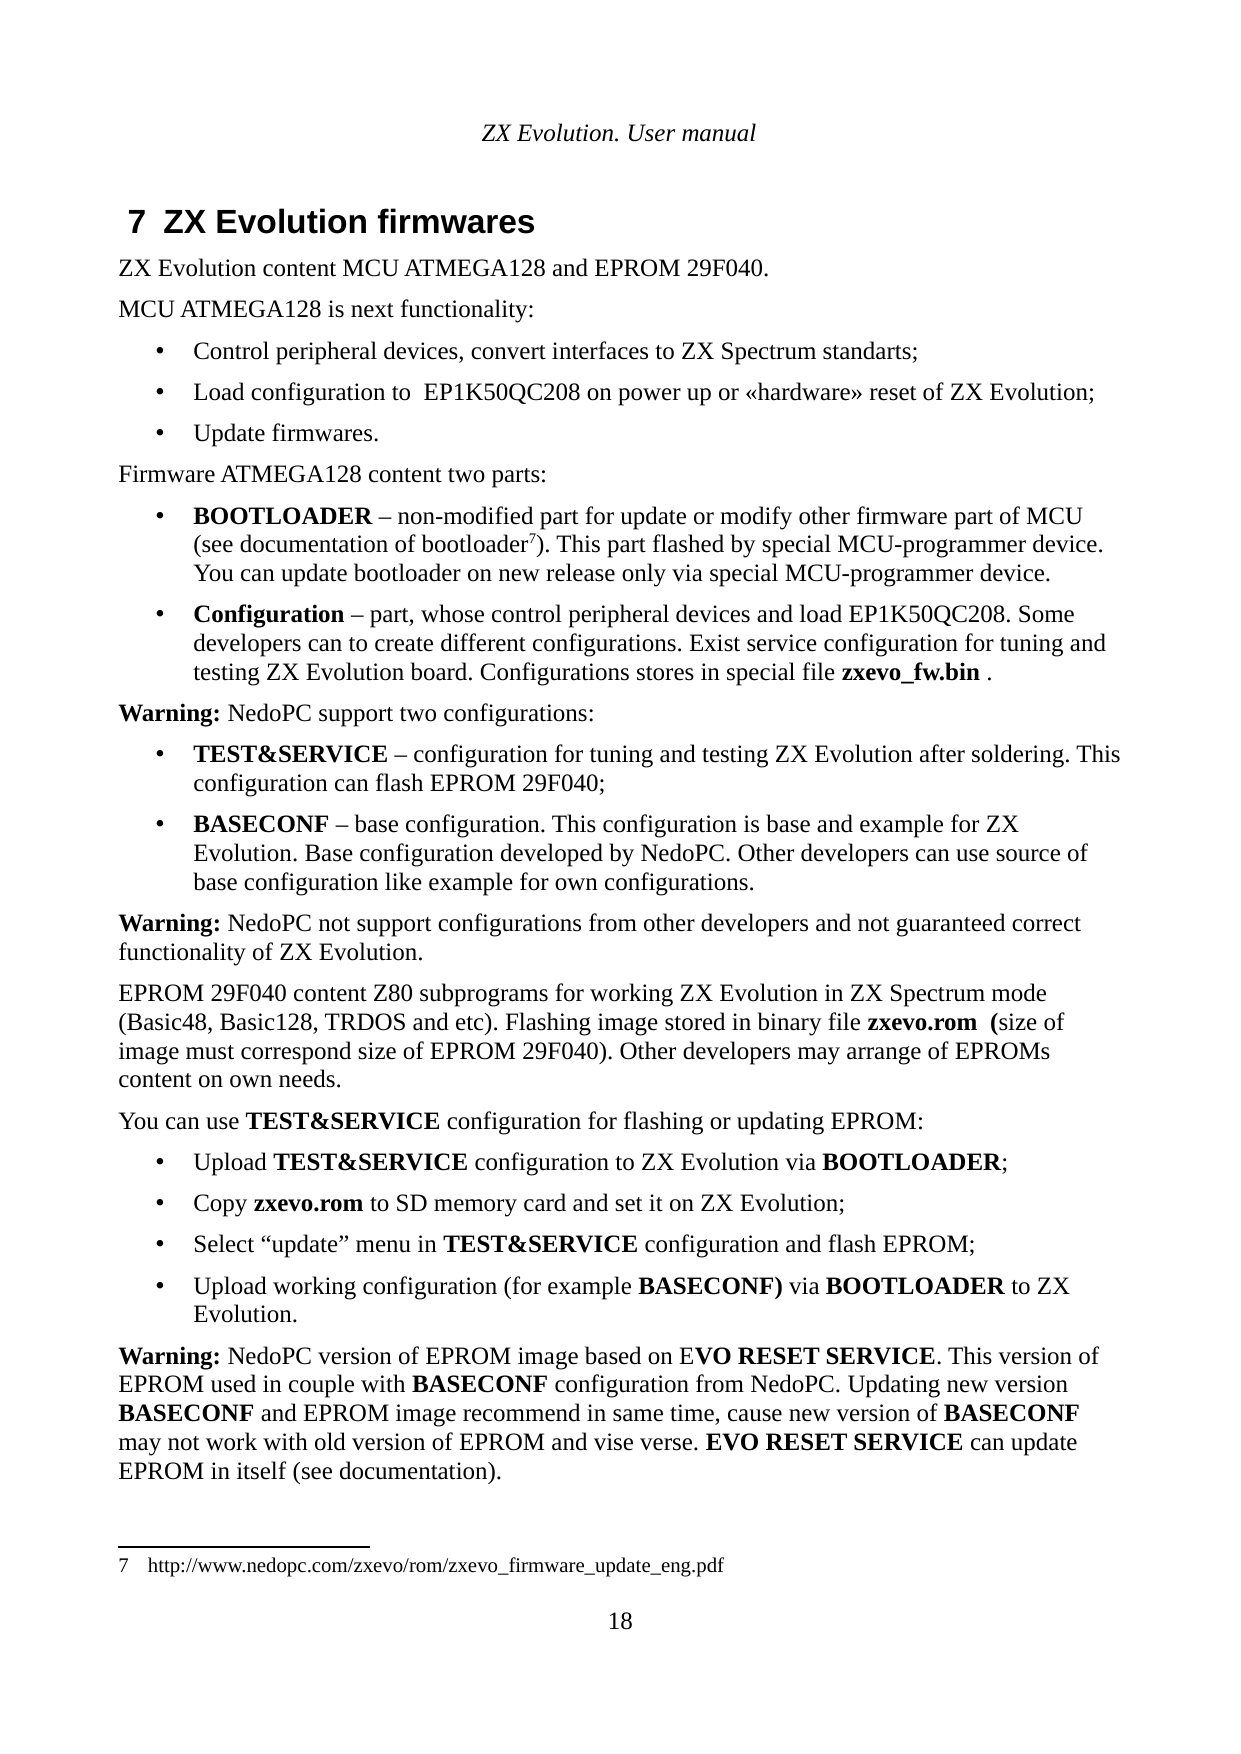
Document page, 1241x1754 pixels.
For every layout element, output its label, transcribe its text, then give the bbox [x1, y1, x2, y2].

list TEST&SERVICE – configuration for tuning and testing ZX Evolution after soldering. This configuration can flash EPROM 29F040; [156, 739, 1122, 797]
list BASECONF – base configuration. This configuration is base and example for ZX Evolution. Base configuration developed by NedoPC. Other developers can use source of base configuration like example for own configurations. [156, 809, 1122, 896]
text MCU ATMEGA128 is next functionality: [118, 294, 1122, 323]
list Configuration – part, whose control peripheral devices and load EP1K50QC208. Some developers can to create different configurations. Exist service configuration for tuning and testing ZX Evolution board. Configurations stores in special file zxevo_fw.bin . [156, 599, 1122, 686]
list Upload working configuration (for example BASECONF) via BOOTLOADER to ZX Evolution. [156, 1271, 1122, 1328]
list BOOTLOADER – non-modified part for update or modify other firmware part of MCU (see documentation of bootloader). This part flashed by special MCU-programmer device. You can update bootloader on new release only via special MCU-programmer device. [156, 501, 1122, 587]
list Select “update” menu in TEST&SERVICE configuration and flash EPROM; [156, 1229, 1122, 1258]
text Firmware ATMEGA128 content two parts: [118, 459, 1122, 488]
text Warning: NedoPC version of EPROM image based on EVO RESET SERVICE. This version of EPROM used in couple with BASECONF configuration from NedoPC. Updating new version BASECONF and EPROM image recommend in same time, cause new version of BASECONF may not work with old version of EPROM and vise verse. EVO RESET SERVICE can update EPROM in itself (see documentation). [118, 1341, 1122, 1484]
list Load configuration to EP1K50QC208 on power up or «hardware» reset of ZX Evolution; [156, 377, 1122, 406]
list Update firmwares. [156, 418, 1122, 447]
list http://www.nedopc.com/zxevo/rom/zxevo_firmware_update_eng.pdf [118, 1553, 1122, 1577]
subtitle ZX Evolution firmwares [118, 202, 1122, 241]
text Warning: NedoPC not support configurations from other developers and not guaranteed correct functionality of ZX Evolution. [118, 908, 1122, 966]
list Copy zxevo.rom to SD memory card and set it on ZX Evolution; [156, 1188, 1122, 1217]
list Upload TEST&SERVICE configuration to ZX Evolution via BOOTLOADER; [156, 1147, 1122, 1176]
text ZX Evolution content MCU ATMEGA128 and EPROM 29F040. [118, 253, 1122, 282]
text You can use TEST&SERVICE configuration for flashing or updating EPROM: [118, 1106, 1122, 1134]
text EPROM 29F040 content Z80 subprograms for working ZX Evolution in ZX Spectrum mode (Basic48, Basic128, TRDOS and etc). Flashing image stored in binary file zxevo.rom (size of image must correspond size of EPROM 29F040). Other developers may arrange of EPROMs content on own needs. [118, 978, 1122, 1093]
list Control peripheral devices, convert interfaces to ZX Spectrum standarts; [156, 336, 1122, 364]
text Warning: NedoPC support two configurations: [118, 698, 1122, 727]
